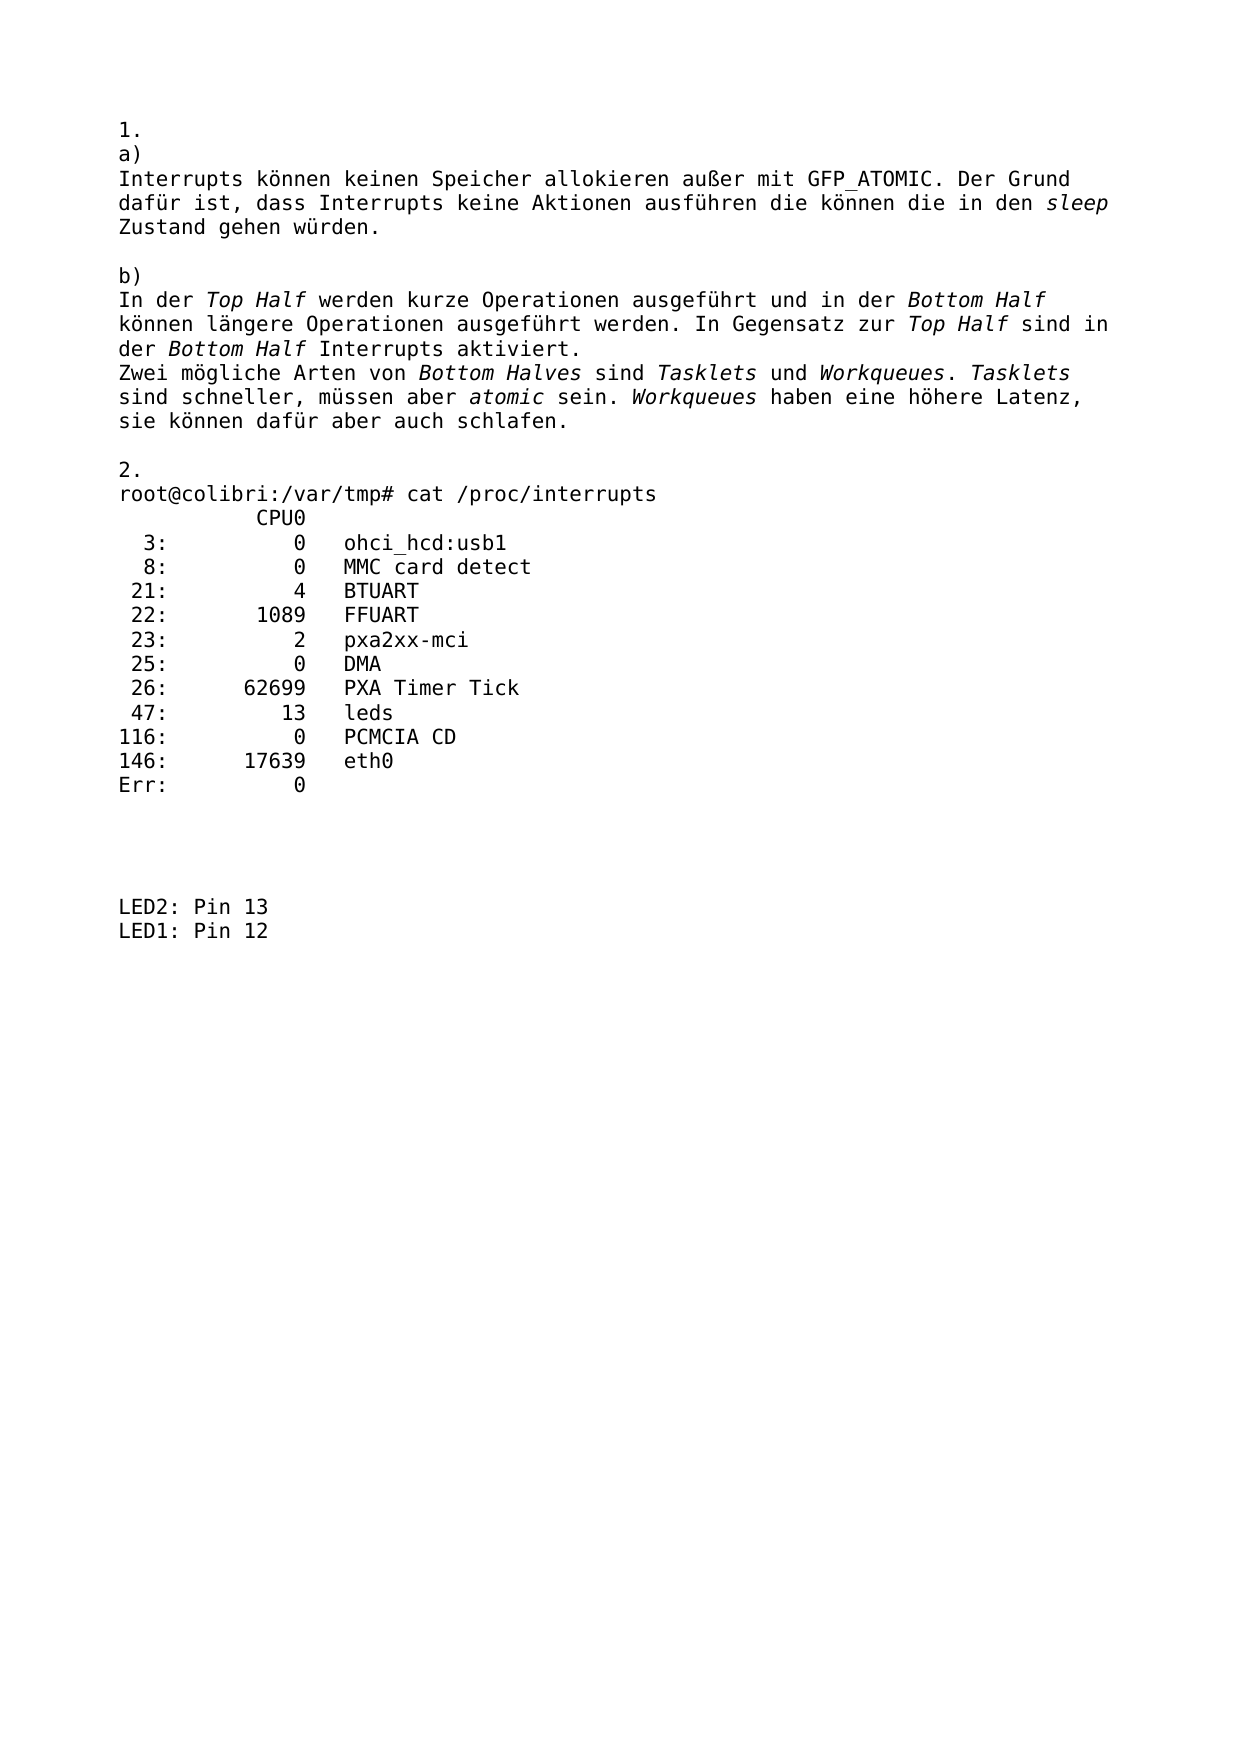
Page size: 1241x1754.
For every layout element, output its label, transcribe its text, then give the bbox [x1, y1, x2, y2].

text In der Top Half werden kurze Operationen ausgeführt und in der Bottom Half können längere Operationen ausgeführt werden. In Gegensatz zur Top Half sind in der Bottom Half Interrupts aktiviert. [118, 288, 1122, 361]
text LED1: Pin 12 [118, 919, 1122, 943]
text Err: 0 [118, 773, 1122, 798]
text CPU0 [118, 506, 1122, 531]
text LED2: Pin 13 [118, 895, 1122, 919]
text b) [118, 264, 1122, 288]
text a) [118, 142, 1122, 167]
text 116: 0 PCMCIA CD [118, 725, 1122, 749]
text Zwei mögliche Arten von Bottom Halves sind Tasklets und Workqueues. Tasklets sind schneller, müssen aber atomic sein. Workqueues haben eine höhere Latenz, sie können dafür aber auch schlafen. [118, 361, 1122, 434]
text 22: 1089 FFUART [118, 603, 1122, 628]
text 3: 0 ohci_hcd:usb1 [118, 531, 1122, 555]
text 21: 4 BTUART [118, 579, 1122, 603]
text Interrupts können keinen Speicher allokieren außer mit GFP_ATOMIC. Der Grund dafür ist, dass Interrupts keine Aktionen ausführen die können die in den sleep Zustand gehen würden. [118, 167, 1122, 239]
text 26: 62699 PXA Timer Tick [118, 676, 1122, 701]
text 2. [118, 458, 1122, 482]
text 8: 0 MMC card detect [118, 555, 1122, 579]
text 47: 13 leds [118, 701, 1122, 725]
text 1. [118, 118, 1122, 142]
text 23: 2 pxa2xx-mci [118, 628, 1122, 652]
text 25: 0 DMA [118, 652, 1122, 676]
text root@colibri:/var/tmp# cat /proc/interrupts [118, 482, 1122, 506]
text 146: 17639 eth0 [118, 749, 1122, 773]
